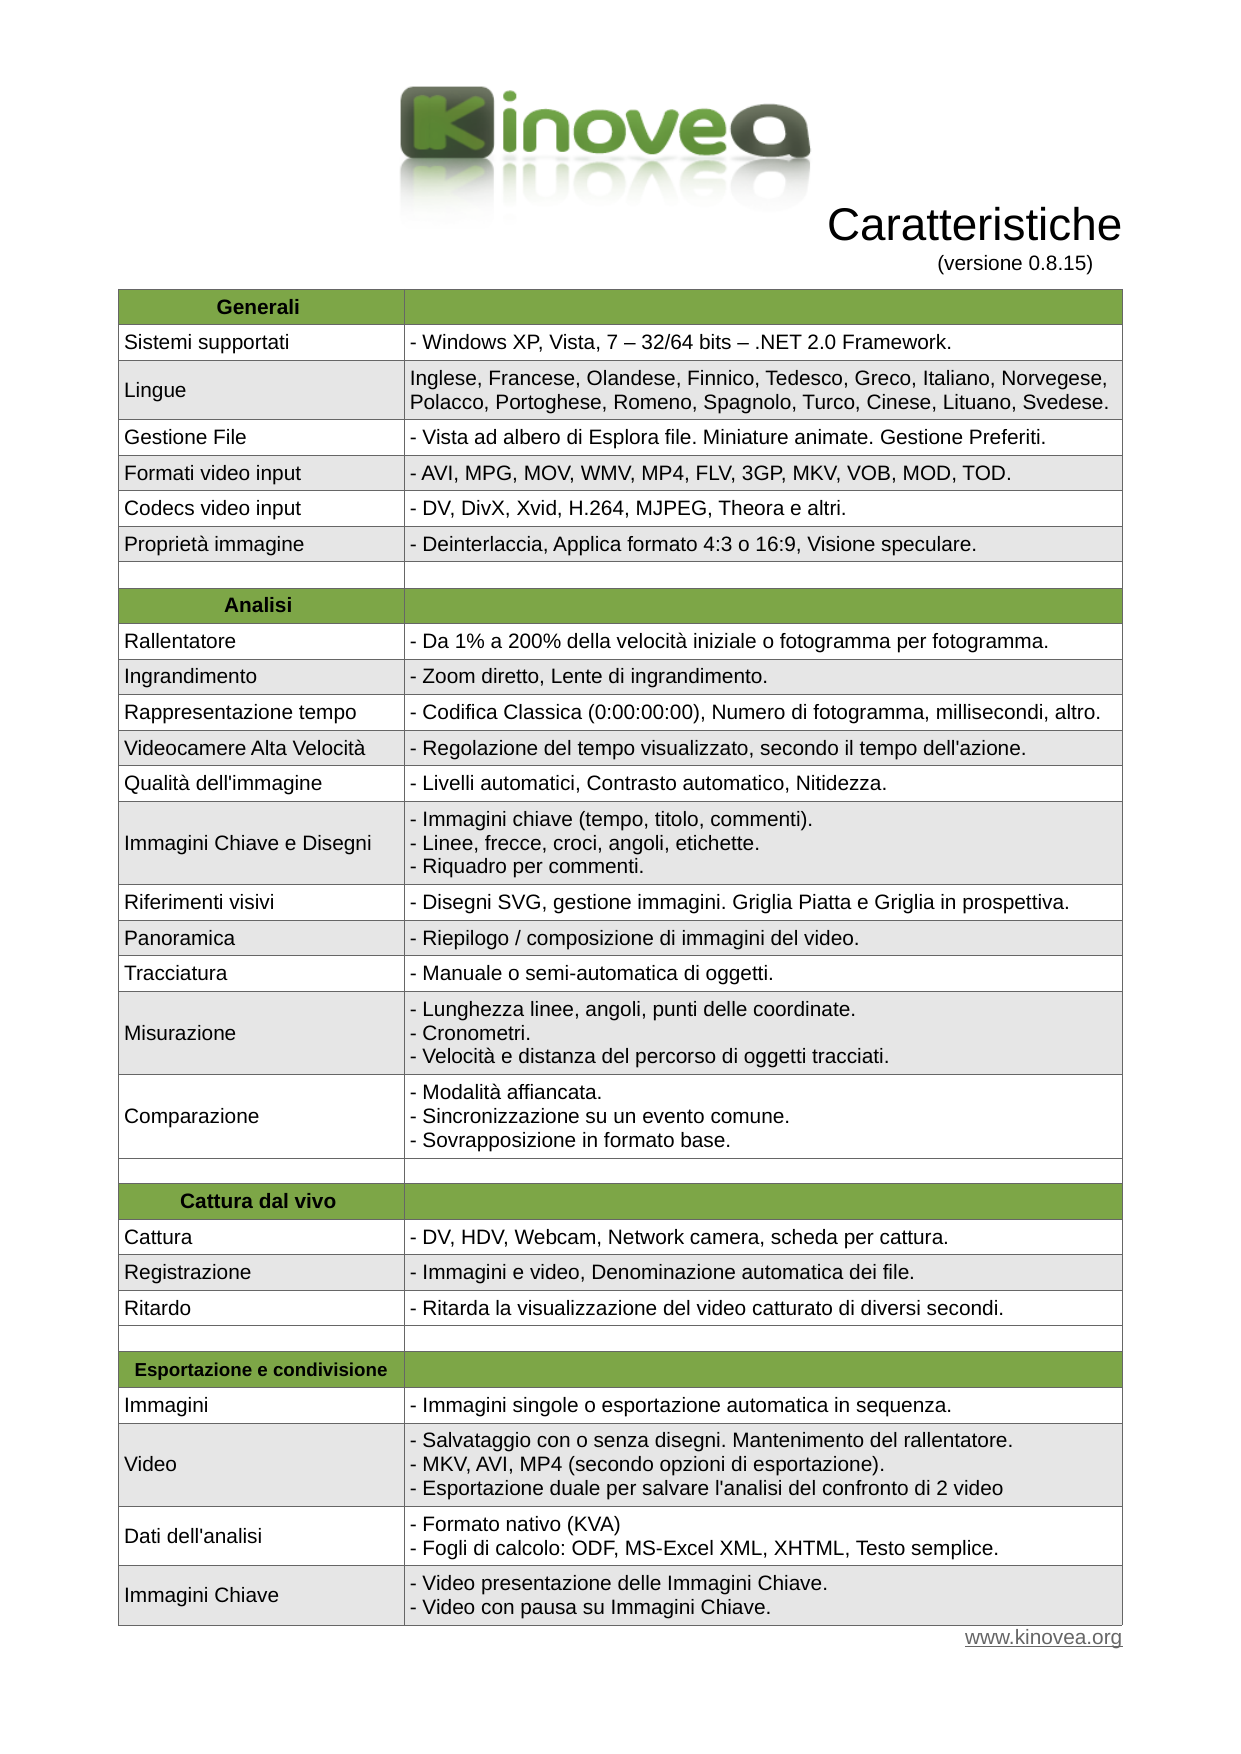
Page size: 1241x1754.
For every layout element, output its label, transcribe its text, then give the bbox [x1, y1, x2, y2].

table_cell Gestione File [119, 420, 404, 455]
table_cell - Immagini singole o esportazione automatica in sequenza. [405, 1388, 1122, 1422]
table_cell Formati video input [119, 456, 404, 490]
table_cell [405, 1326, 1122, 1351]
table_cell - Modalità affiancata. - Sincronizzazione su un evento comune. - Sovrapposizione in formato base. [405, 1075, 1122, 1157]
table_cell Video [119, 1424, 404, 1506]
table_header [405, 290, 1122, 324]
table_cell Cattura [119, 1220, 404, 1254]
table_cell Immagini Chiave e Disegni [119, 802, 404, 884]
picture [396, 82, 816, 229]
table_cell - Immagini e video, Denominazione automatica dei file. [405, 1255, 1122, 1290]
table_cell [119, 1159, 404, 1183]
table_cell - Da 1% a 200% della velocità iniziale o fotogramma per fotogramma. [405, 624, 1122, 658]
table_cell - Codifica Classica (0:00:00:00), Numero di fotogramma, millisecondi, altro. [405, 695, 1122, 729]
text Caratteristiche [118, 198, 1122, 251]
table_cell Inglese, Francese, Olandese, Finnico, Tedesco, Greco, Italiano, Norvegese, Polacco, Portoghese, Romeno, Spagnolo, Turco, Cinese, Lituano, Svedese. [405, 361, 1122, 419]
table_cell Proprietà immagine [119, 527, 404, 561]
table_cell [405, 1184, 1122, 1219]
table_cell - Livelli automatici, Contrasto automatico, Nitidezza. [405, 766, 1122, 801]
table_cell - Video presentazione delle Immagini Chiave. - Video con pausa su Immagini Chiave. [405, 1566, 1122, 1625]
table_cell - Ritarda la visualizzazione del video catturato di diversi secondi. [405, 1291, 1122, 1325]
table_cell Ingrandimento [119, 660, 404, 694]
table_cell Dati dell'analisi [119, 1507, 404, 1565]
table_cell - Lunghezza linee, angoli, punti delle coordinate. - Cronometri. - Velocità e distanza del percorso di oggetti tracciati. [405, 992, 1122, 1074]
table_cell Comparazione [119, 1075, 404, 1157]
table_cell Panoramica [119, 921, 404, 955]
table_cell [119, 562, 404, 587]
table_cell - Vista ad albero di Esplora file. Miniature animate. Gestione Preferiti. [405, 420, 1122, 455]
table_cell [405, 589, 1122, 623]
table_cell Misurazione [119, 992, 404, 1074]
table_cell Rallentatore [119, 624, 404, 658]
table_cell Codecs video input [119, 491, 404, 526]
table_cell Riferimenti visivi [119, 885, 404, 919]
table_cell - Riepilogo / composizione di immagini del video. [405, 921, 1122, 955]
table_cell - Immagini chiave (tempo, titolo, commenti). - Linee, frecce, croci, angoli, etichette. - Riquadro per commenti. [405, 802, 1122, 884]
table_cell Esportazione e condivisione [119, 1352, 404, 1387]
table_cell Rappresentazione tempo [119, 695, 404, 729]
table_cell - Disegni SVG, gestione immagini. Griglia Piatta e Griglia in prospettiva. [405, 885, 1122, 919]
table_cell - Manuale o semi-automatica di oggetti. [405, 956, 1122, 991]
table_cell Immagini [119, 1388, 404, 1422]
text www.kinovea.org [118, 1626, 1122, 1649]
table_cell Registrazione [119, 1255, 404, 1290]
table_header Generali [119, 290, 404, 324]
table_cell - Windows XP, Vista, 7 – 32/64 bits – .NET 2.0 Framework. [405, 325, 1122, 360]
table_cell [405, 1352, 1122, 1387]
table_cell - Deinterlaccia, Applica formato 4:3 o 16:9, Visione speculare. [405, 527, 1122, 561]
table_cell [405, 562, 1122, 587]
table_cell Ritardo [119, 1291, 404, 1325]
table_cell Analisi [119, 589, 404, 623]
table_cell Sistemi supportati [119, 325, 404, 360]
table_cell - DV, DivX, Xvid, H.264, MJPEG, Theora e altri. [405, 491, 1122, 526]
table_cell Immagini Chiave [119, 1566, 404, 1625]
table_cell Cattura dal vivo [119, 1184, 404, 1219]
table_cell [405, 1159, 1122, 1183]
table_cell - Regolazione del tempo visualizzato, secondo il tempo dell'azione. [405, 731, 1122, 765]
table_cell - Zoom diretto, Lente di ingrandimento. [405, 660, 1122, 694]
table_cell Lingue [119, 361, 404, 419]
table_cell - Salvataggio con o senza disegni. Mantenimento del rallentatore. - MKV, AVI, MP4 (secondo opzioni di esportazione). - Esportazione duale per salvare l'analisi del confronto di 2 video [405, 1424, 1122, 1506]
table_cell - Formato nativo (KVA) - Fogli di calcolo: ODF, MS-Excel XML, XHTML, Testo semplice. [405, 1507, 1122, 1565]
text (versione 0.8.15) [118, 251, 1122, 274]
table_cell [119, 1326, 404, 1351]
table_cell - AVI, MPG, MOV, WMV, MP4, FLV, 3GP, MKV, VOB, MOD, TOD. [405, 456, 1122, 490]
table_cell - DV, HDV, Webcam, Network camera, scheda per cattura. [405, 1220, 1122, 1254]
table_cell Tracciatura [119, 956, 404, 991]
table_cell Qualità dell'immagine [119, 766, 404, 801]
table_cell Videocamere Alta Velocità [119, 731, 404, 765]
